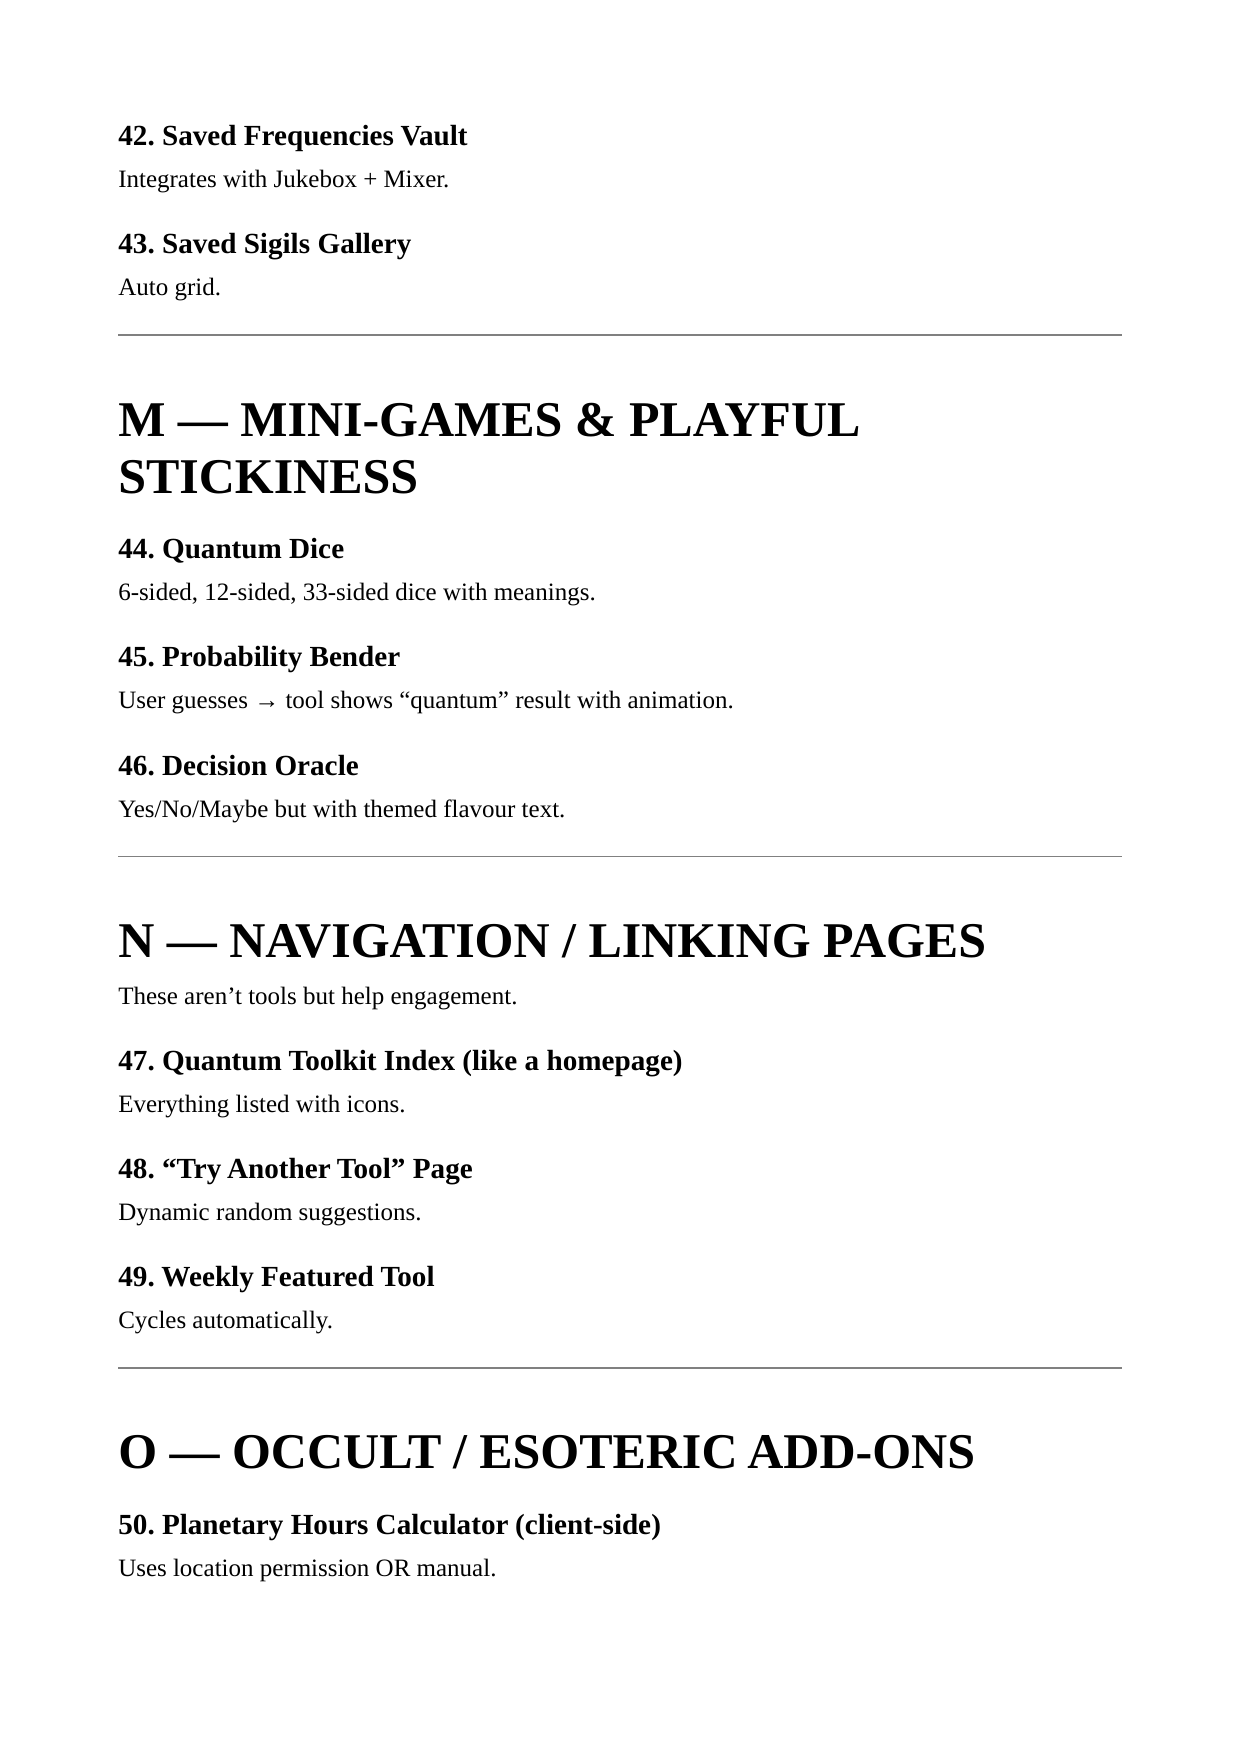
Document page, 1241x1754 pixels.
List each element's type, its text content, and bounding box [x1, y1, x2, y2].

text Uses location permission OR manual. [118, 1553, 1122, 1582]
text Integrates with Jukebox + Mixer. [118, 164, 1122, 193]
subtitle M — MINI-GAMES & PLAYFUL STICKINESS [118, 389, 1122, 504]
text Cycles automatically. [118, 1305, 1122, 1334]
text 6-sided, 12-sided, 33-sided dice with meanings. [118, 577, 1122, 606]
subtitle 50. Planetary Hours Calculator (client-side) [118, 1507, 1122, 1540]
text These aren’t tools but help engagement. [118, 981, 1122, 1009]
subtitle 47. Quantum Toolkit Index (like a homepage) [118, 1043, 1122, 1076]
subtitle O — OCCULT / ESOTERIC ADD-ONS [118, 1422, 1122, 1480]
subtitle 42. Saved Frequencies Vault [118, 118, 1122, 152]
text Everything listed with icons. [118, 1089, 1122, 1118]
text User guesses → tool shows “quantum” result with animation. [118, 686, 1122, 714]
subtitle 48. “Try Another Tool” Page [118, 1151, 1122, 1185]
subtitle N — NAVIGATION / LINKING PAGES [118, 911, 1122, 968]
subtitle 44. Quantum Dice [118, 531, 1122, 565]
subtitle 43. Saved Sigils Gallery [118, 226, 1122, 260]
text Auto grid. [118, 272, 1122, 301]
text Yes/No/Maybe but with themed flavour text. [118, 794, 1122, 823]
text Dynamic random suggestions. [118, 1197, 1122, 1226]
subtitle 45. Probability Bender [118, 639, 1122, 673]
subtitle 49. Weekly Featured Tool [118, 1259, 1122, 1293]
subtitle 46. Decision Oracle [118, 748, 1122, 781]
